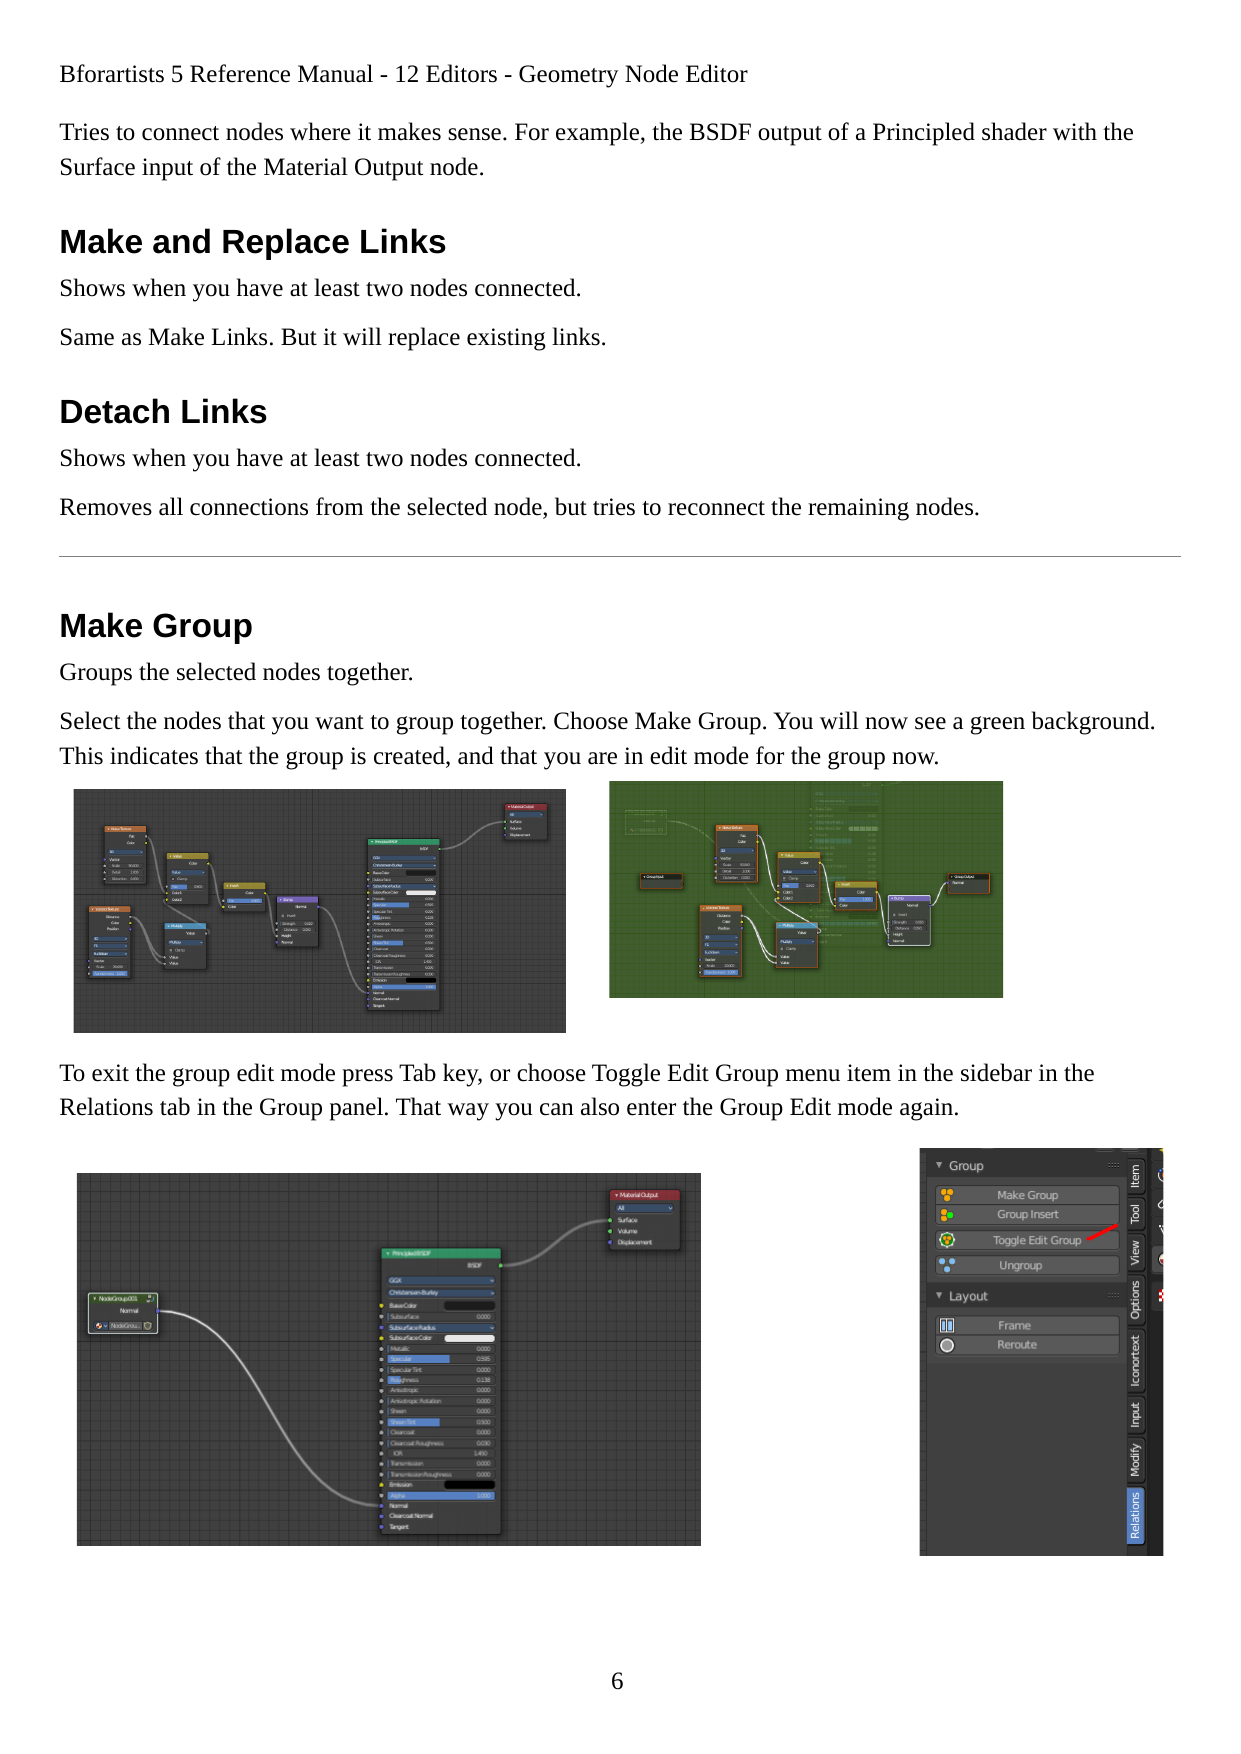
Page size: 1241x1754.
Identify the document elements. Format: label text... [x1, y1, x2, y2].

text To exit the group edit mode press Tab key, or choose Toggle Edit Group menu item in the sidebar in the Relations tab in the Group panel. That way you can also enter the Group Edit mode again. [59, 1058, 1181, 1121]
picture [73, 789, 566, 1033]
picture [919, 1148, 1164, 1556]
text Removes all connections from the selected node, but tries to reconnect the remaining nodes. [59, 492, 1181, 521]
subtitle Detach Links [59, 392, 1181, 430]
text Same as Make Links. But it will replace existing links. [59, 322, 1181, 351]
picture [76, 1173, 701, 1546]
text Shows when you have at least two nodes connected. [59, 273, 1181, 302]
text Shows when you have at least two nodes connected. [59, 443, 1181, 472]
text Tries to connect nodes where it makes sense. For example, the BSDF output of a Principled shader with the Surface input of the Material Output node. [59, 117, 1181, 181]
subtitle Make Group [59, 606, 1181, 645]
text Groups the selected nodes together. [59, 657, 1181, 686]
text Select the nodes that you want to group together. Choose Make Group. You will now see a green background. This indicates that the group is created, and that you are in edit mode for the group now. [59, 706, 1181, 769]
picture [609, 781, 1004, 998]
subtitle Make and Replace Links [59, 222, 1181, 260]
